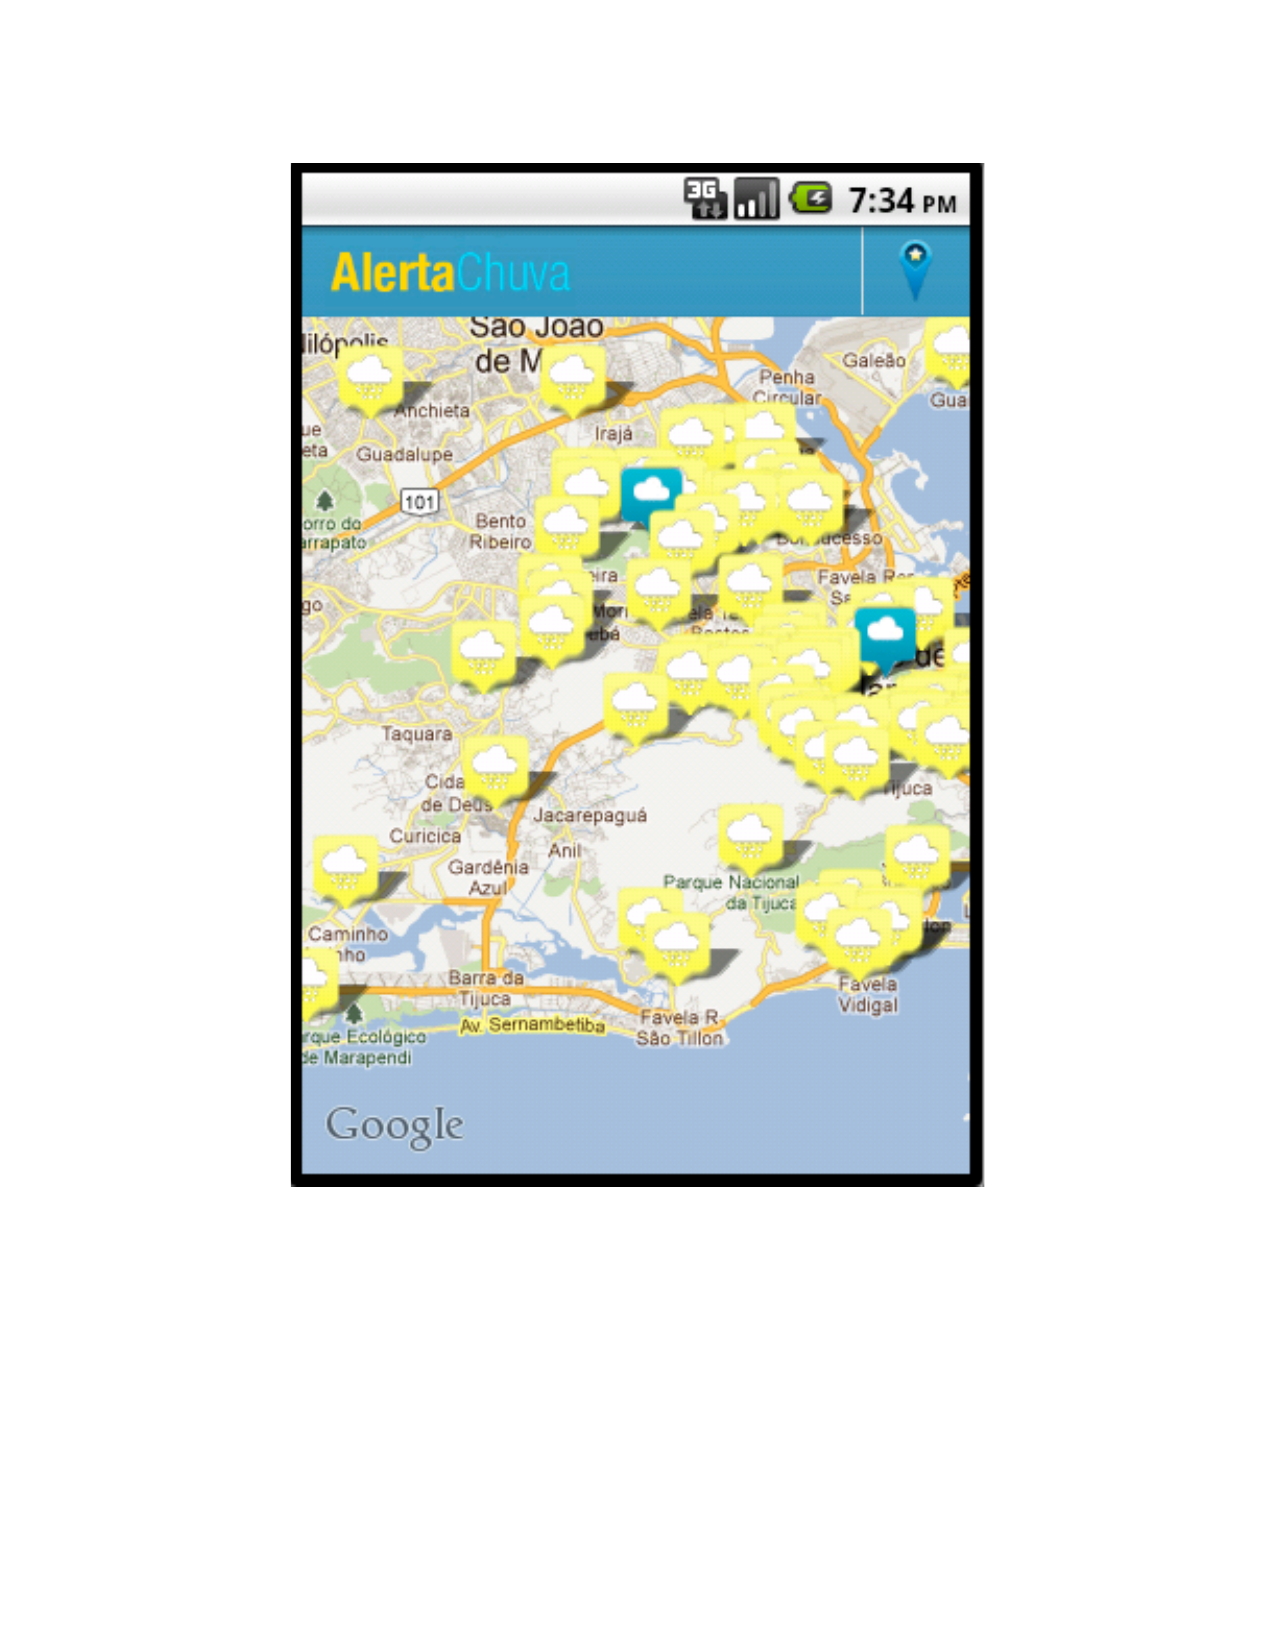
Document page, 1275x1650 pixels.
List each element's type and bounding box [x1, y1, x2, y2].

picture [290, 163, 985, 1187]
